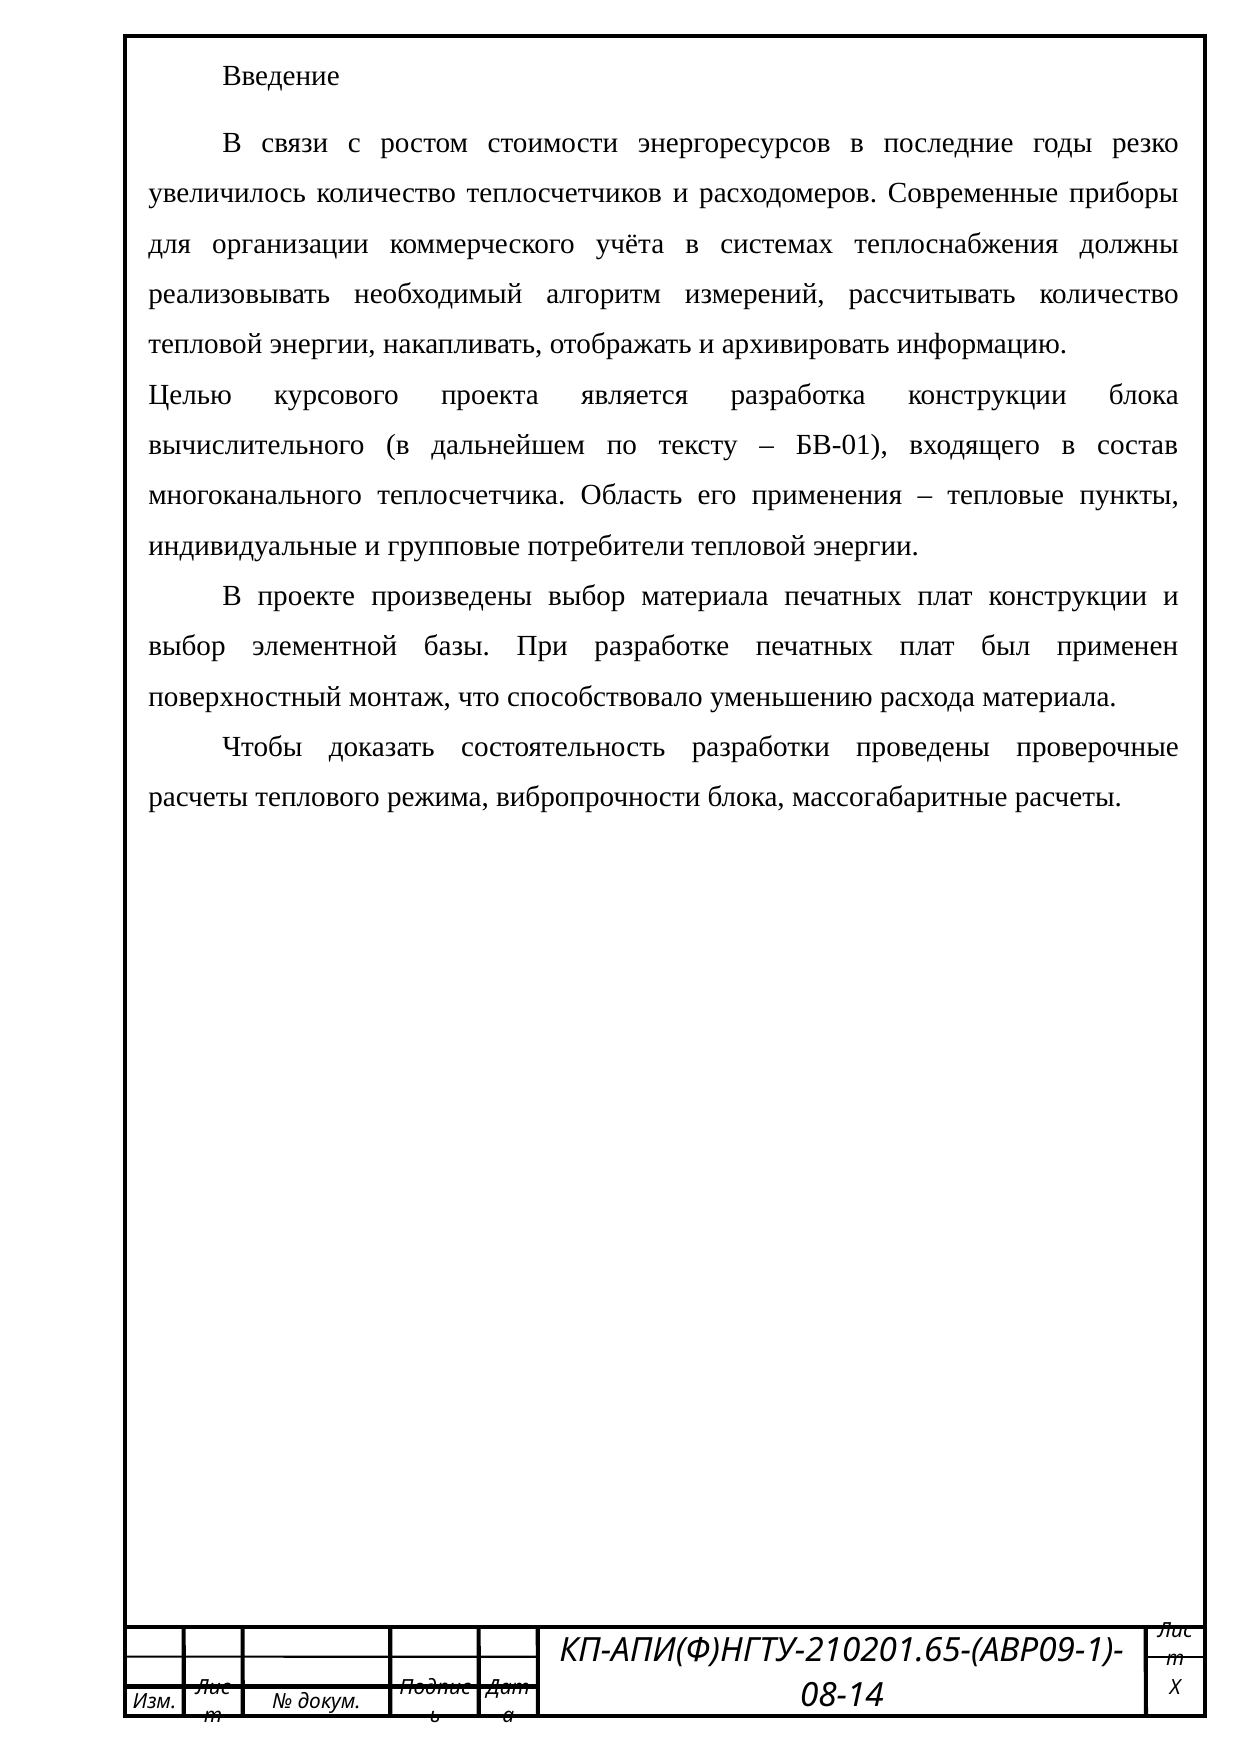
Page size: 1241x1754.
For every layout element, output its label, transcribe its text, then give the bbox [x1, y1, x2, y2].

text В проекте произведены выбор материала печатных плат конструкции и выбор элементной базы. При разработке печатных плат был применен поверхностный монтаж, что способствовало уменьшению расхода материала. [148, 578, 1179, 712]
text Целью курсового проекта является разработка конструкции блока вычислительного (в дальнейшем по тексту – БВ-01), входящего в состав многоканального теплосчетчика. Область его применения – тепловые пункты, индивидуальные и групповые потребители тепловой энергии. [148, 377, 1179, 561]
text Чтобы доказать состоятельность разработки проведены проверочные расчеты теплового режима, вибропрочности блока, массогабаритные расчеты. [148, 729, 1179, 813]
text В связи с ростом стоимости энергоресурсов в последние годы резко увеличилось количество теплосчетчиков и расходомеров. Современные приборы для организации коммерческого учёта в системах теплоснабжения должны реализовывать необходимый алгоритм измерений, рассчитывать количество тепловой энергии, накапливать, отображать и архивировать информацию. [148, 125, 1179, 360]
text Введение [148, 58, 1179, 92]
